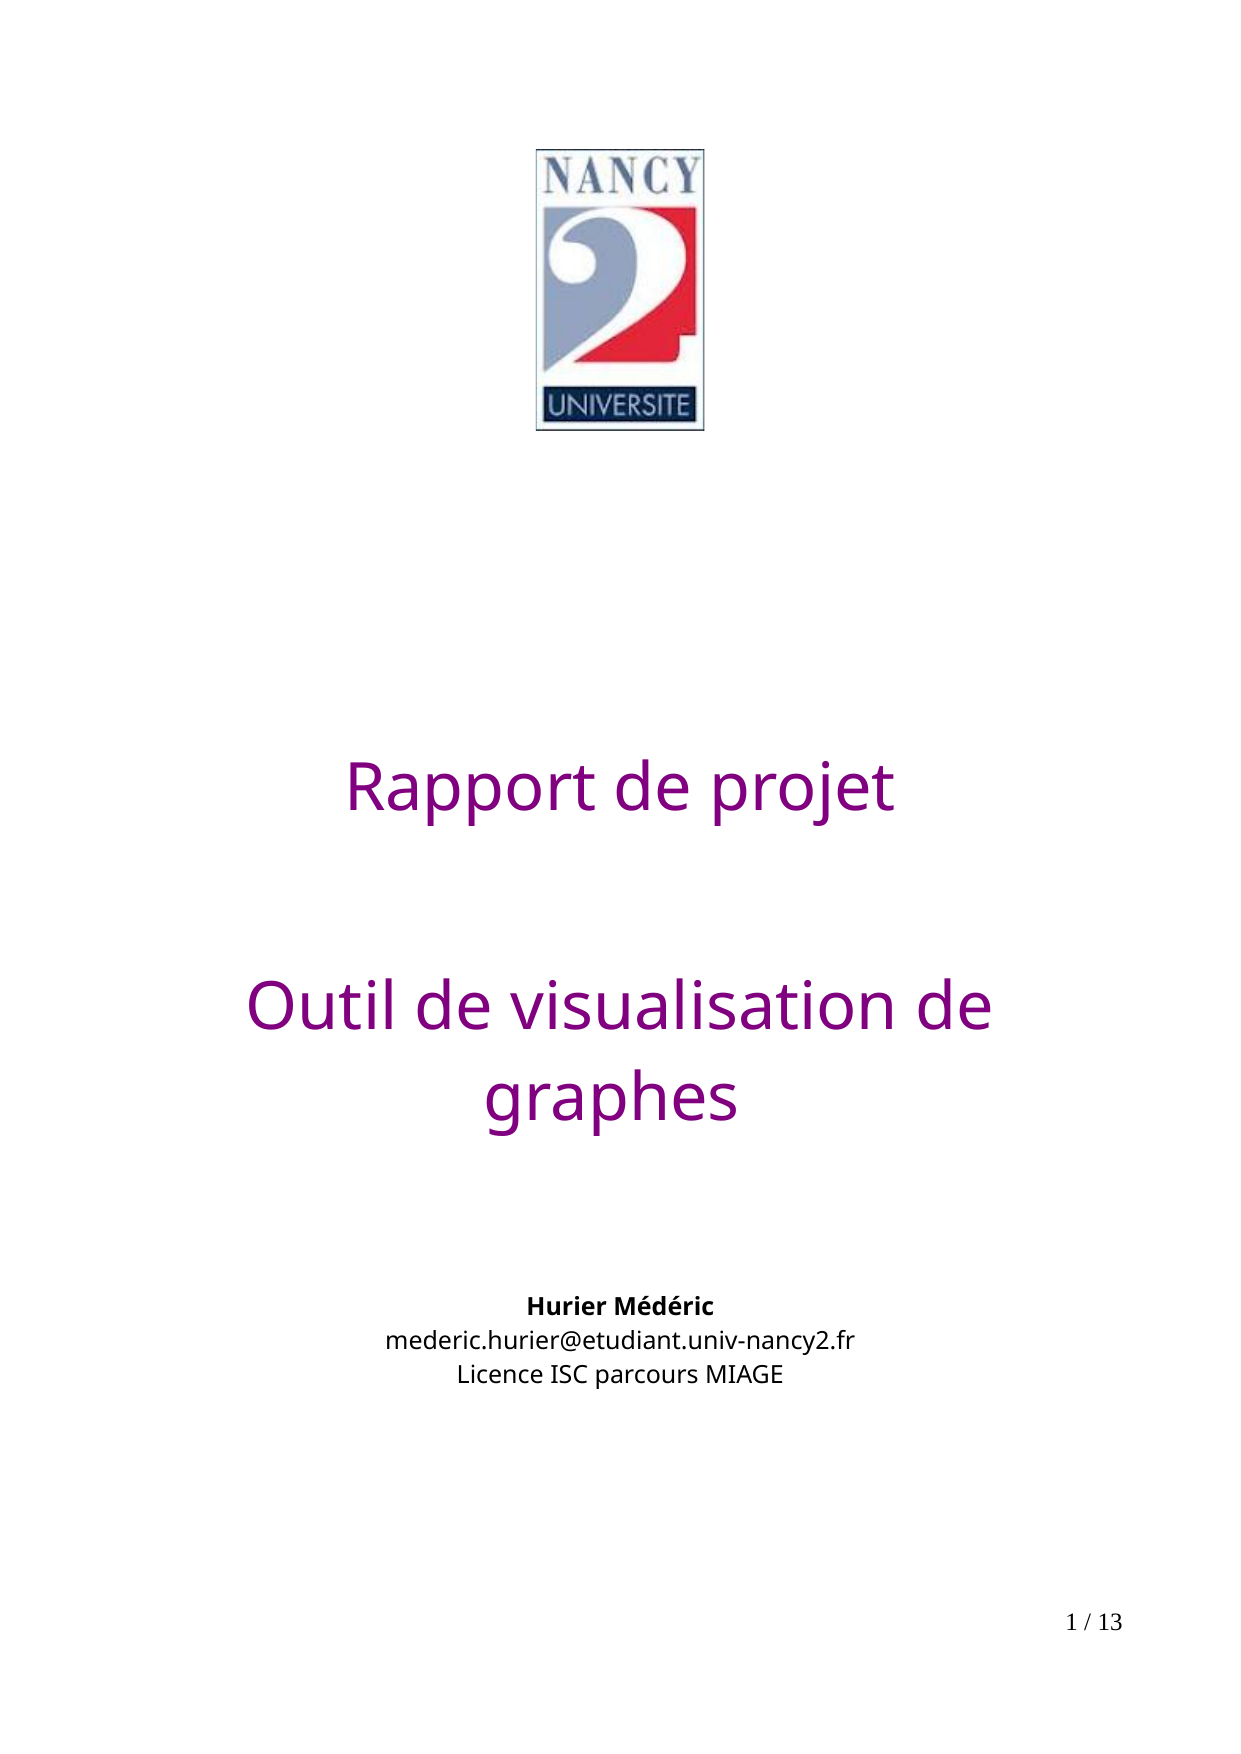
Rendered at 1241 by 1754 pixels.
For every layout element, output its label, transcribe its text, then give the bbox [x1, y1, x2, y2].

picture [535, 149, 705, 431]
subtitle Outil de visualisation de graphes [118, 958, 1122, 1140]
text Hurier Médéric [118, 1289, 1122, 1323]
subtitle Rapport de projet [118, 739, 1122, 830]
text Licence ISC parcours MIAGE [118, 1357, 1122, 1391]
text mederic.hurier@etudiant.univ-nancy2.fr [118, 1323, 1122, 1357]
